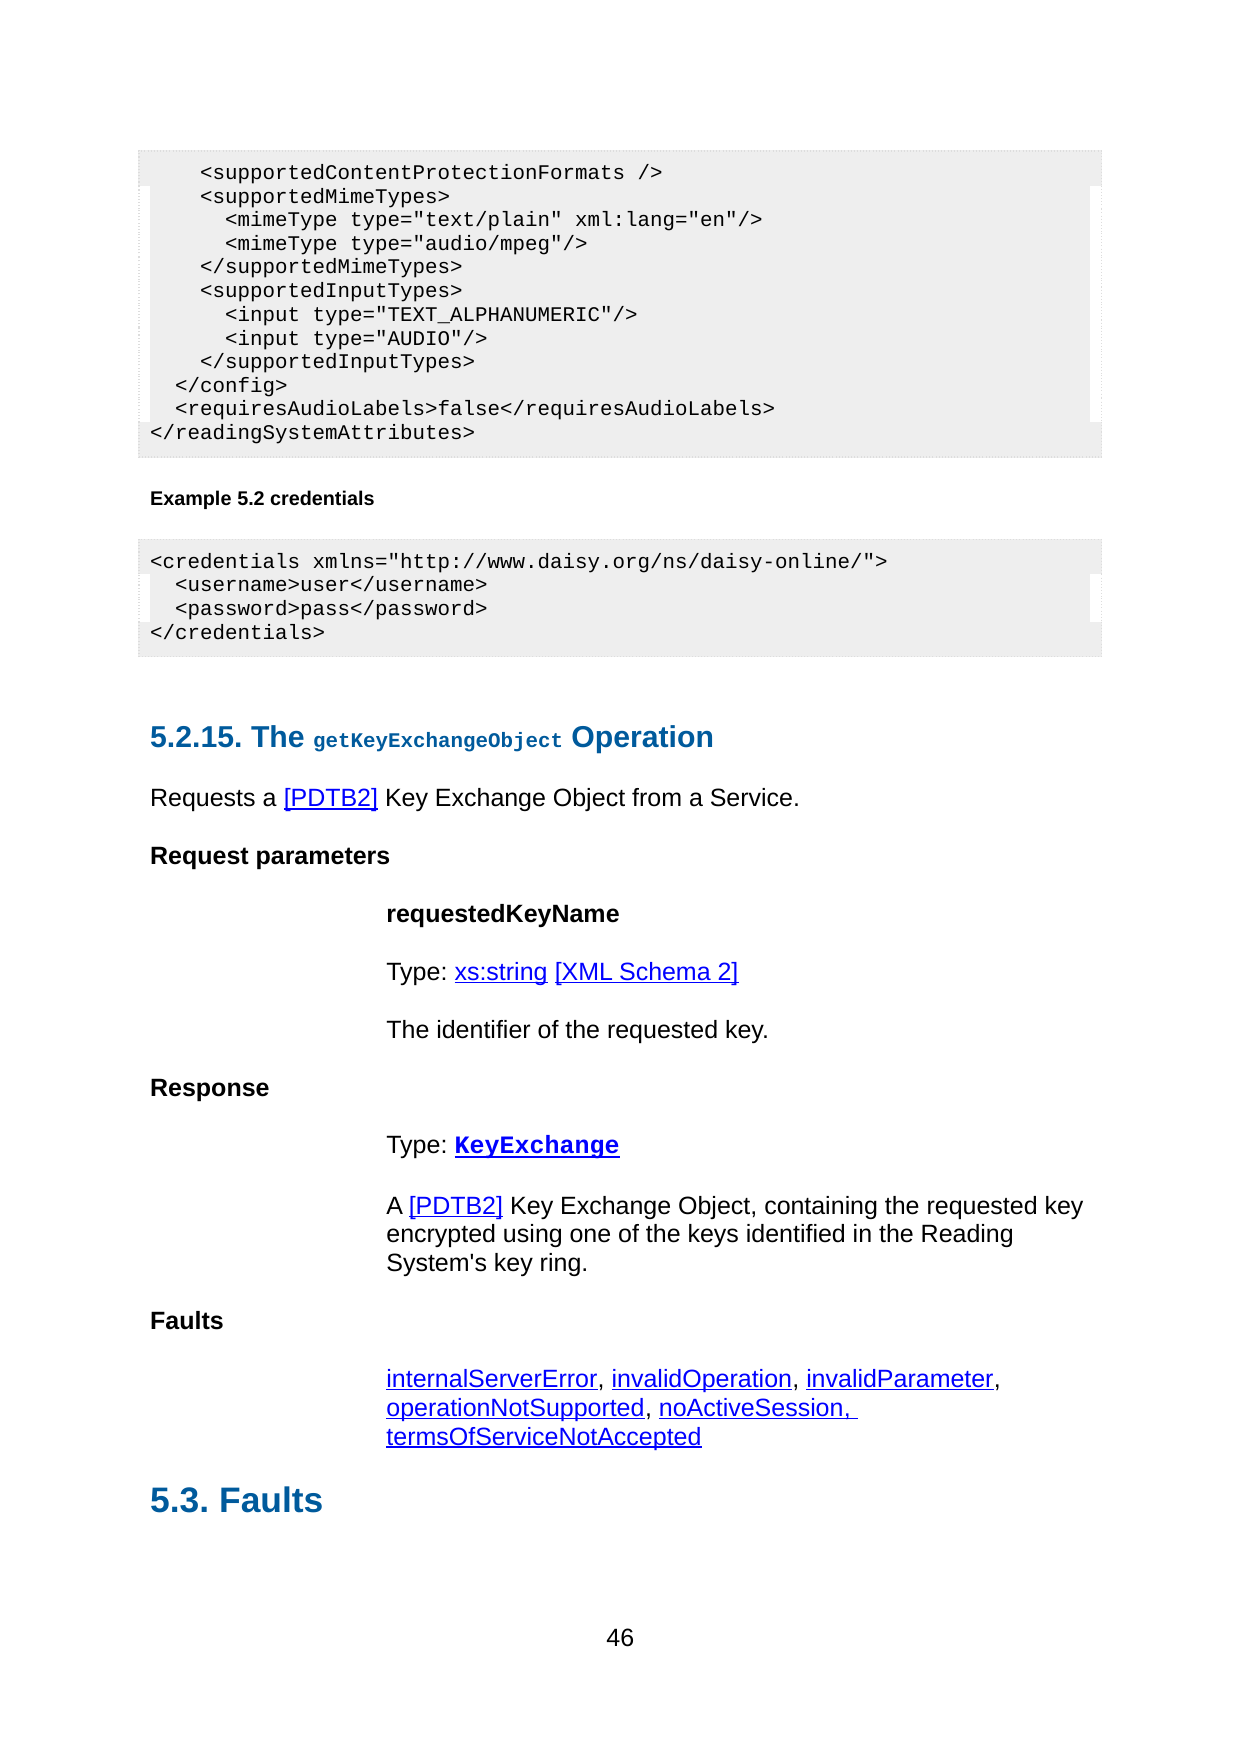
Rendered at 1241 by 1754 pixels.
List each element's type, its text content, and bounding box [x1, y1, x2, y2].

text <username>user</username> [150, 574, 1090, 598]
subtitle 5.2.15. The getKeyExchangeObject Operation [150, 719, 1090, 754]
text <requiresAudioLabels>false</requiresAudioLabels> [150, 398, 1090, 410]
text <credentials xmlns="http://www.daisy.org/ns/daisy-online/"> [138, 539, 1102, 574]
text <input type="AUDIO"/> [150, 327, 1090, 351]
text The identifier of the requested key. [386, 1015, 1090, 1043]
text </readingSystemAttributes> [138, 410, 1102, 458]
text <supportedMimeTypes> [150, 186, 1090, 209]
text Example 5.2 credentials [150, 487, 1090, 509]
text <password>pass</password> [150, 598, 1090, 610]
text internalServerError, invalidOperation, invalidParameter, operationNotSupported, noActiveSession, termsOfServiceNotAccepted [386, 1364, 1090, 1450]
text Type: KeyExchange [386, 1131, 1090, 1161]
text <input type="TEXT_ALPHANUMERIC"/> [150, 304, 1090, 327]
subtitle 5.3. Faults [150, 1479, 1090, 1520]
text requestedKeyName [386, 899, 1090, 928]
text <supportedContentProtectionFormats /> [138, 150, 1102, 186]
text <mimeType type="text/plain" xml:lang="en"/> [150, 209, 1090, 233]
text </config> [150, 375, 1090, 398]
text <mimeType type="audio/mpeg"/> [150, 233, 1090, 257]
text A [PDTB2] Key Exchange Object, containing the requested key encrypted using one of the keys identified in the Reading System's key ring. [386, 1191, 1090, 1277]
text </supportedInputTypes> [150, 351, 1090, 375]
text Response [150, 1073, 1090, 1101]
text Requests a [PDTB2] Key Exchange Object from a Service. [150, 783, 1090, 812]
text Request parameters [150, 841, 1090, 870]
text <supportedInputTypes> [150, 280, 1090, 304]
text </supportedMimeTypes> [150, 257, 1090, 280]
text </credentials> [138, 610, 1102, 657]
text Faults [150, 1306, 1090, 1335]
text Type: xs:string [XML Schema 2] [386, 957, 1090, 986]
